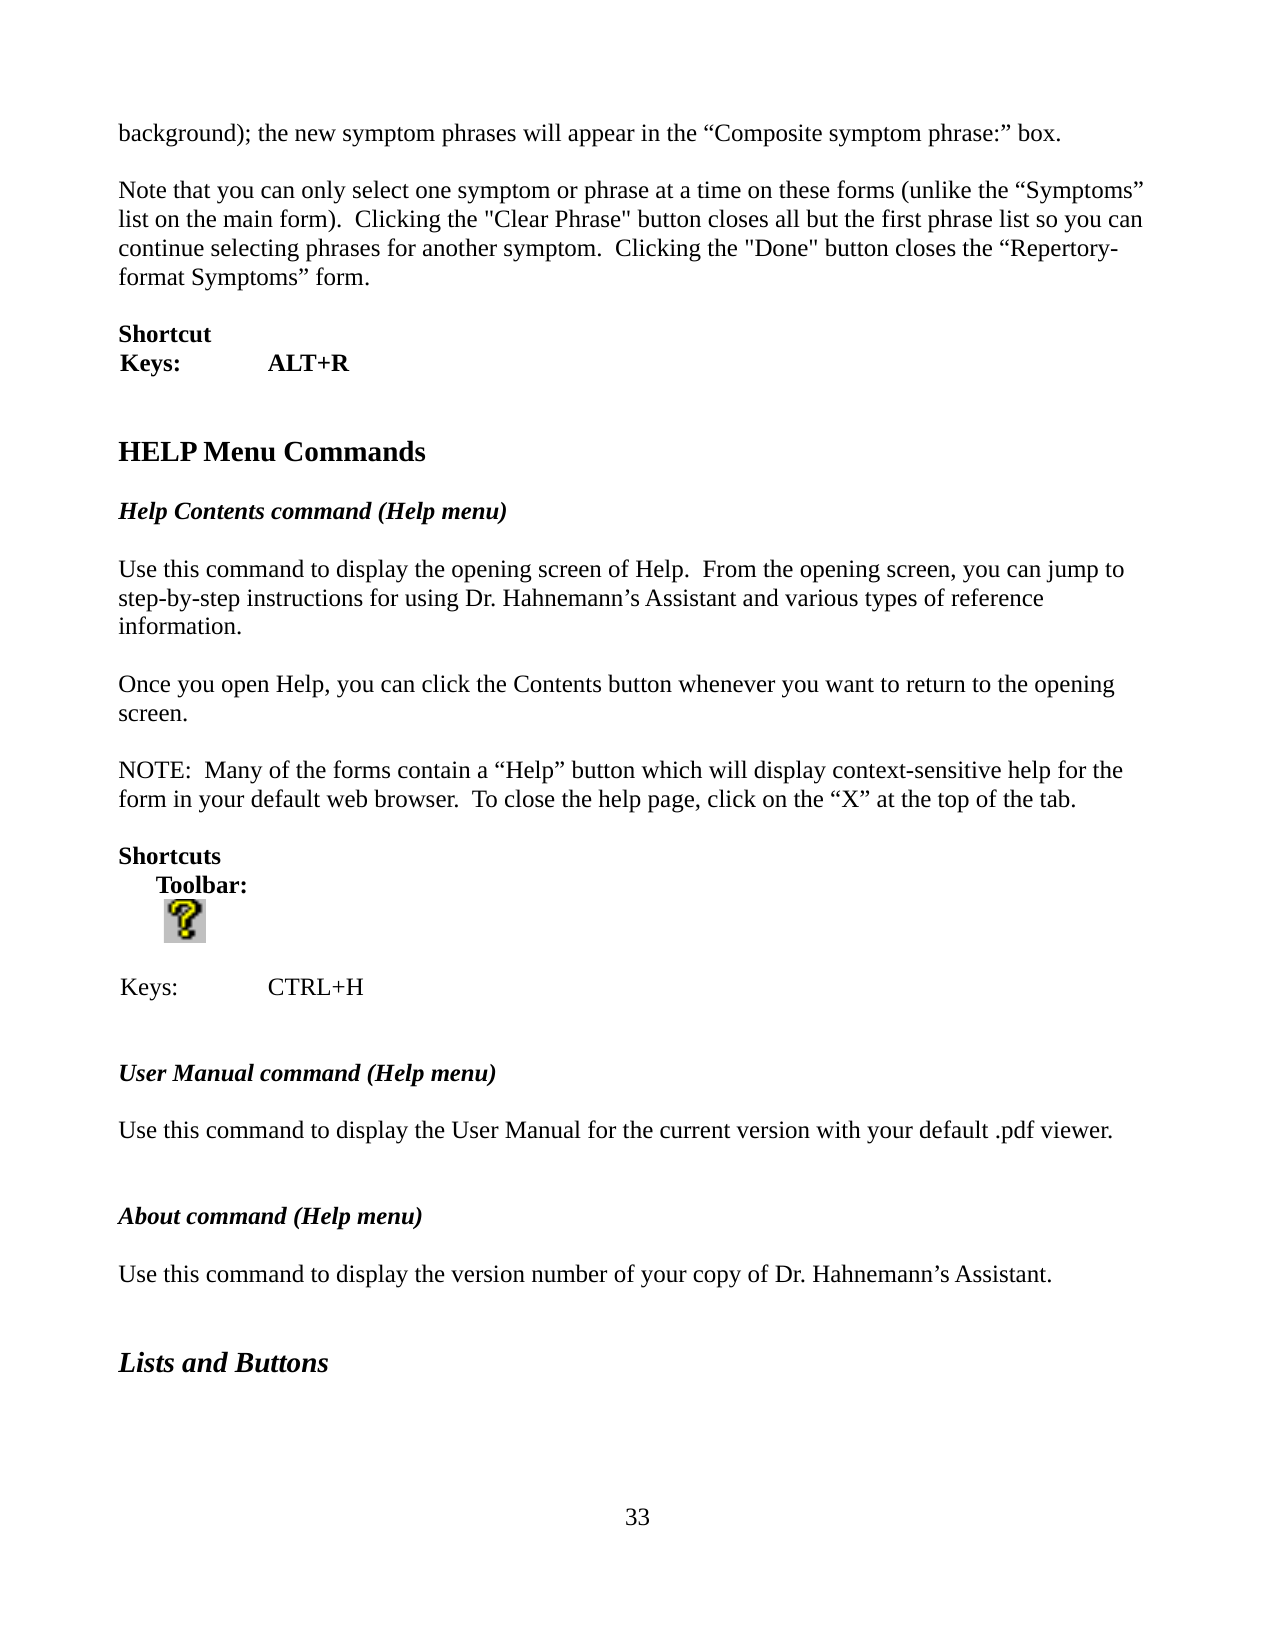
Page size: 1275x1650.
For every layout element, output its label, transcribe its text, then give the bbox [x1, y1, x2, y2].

text NOTE: Many of the forms contain a “Help” button which will display context-sensitive help for the form in your default web browser. To close the help page, click on the “X” at the top of the tab. [118, 755, 1157, 813]
subtitle About command (Help menu) [118, 1201, 1157, 1230]
text Shortcuts [118, 841, 1157, 870]
picture [163, 899, 206, 943]
text background); the new symptom phrases will appear in the “Composite symptom phrase:” box. [118, 118, 1157, 147]
subtitle Lists and Buttons [118, 1345, 1157, 1378]
text Note that you can only select one symptom or phrase at a time on these forms (unlike the “Symptoms” list on the main form). Clicking the "Clear Phrase" button closes all but the first phrase list so you can continue selecting phrases for another symptom. Clicking the "Done" button closes the “Repertory-format Symptoms” form. [118, 176, 1157, 291]
text Use this command to display the version number of your copy of Dr. Hahnemann’s Assistant. [118, 1259, 1157, 1287]
text Use this command to display the User Manual for the current version with your default .pdf viewer. [118, 1115, 1157, 1144]
text Toolbar: [156, 870, 1157, 899]
text Shortcut [118, 319, 1157, 348]
text Use this command to display the opening screen of Help. From the opening screen, you can jump to step-by-step instructions for using Dr. Hahnemann’s Assistant and various types of reference information. [118, 554, 1157, 640]
text Keys: CTRL+H [118, 972, 1157, 1000]
subtitle Help Contents command (Help menu) [118, 497, 1157, 525]
text Keys: ALT+R [118, 348, 1157, 377]
text Once you open Help, you can click the Contents button whenever you want to return to the opening screen. [118, 669, 1157, 726]
subtitle User Manual command (Help menu) [118, 1058, 1157, 1086]
subtitle HELP Menu Commands [118, 434, 1157, 468]
